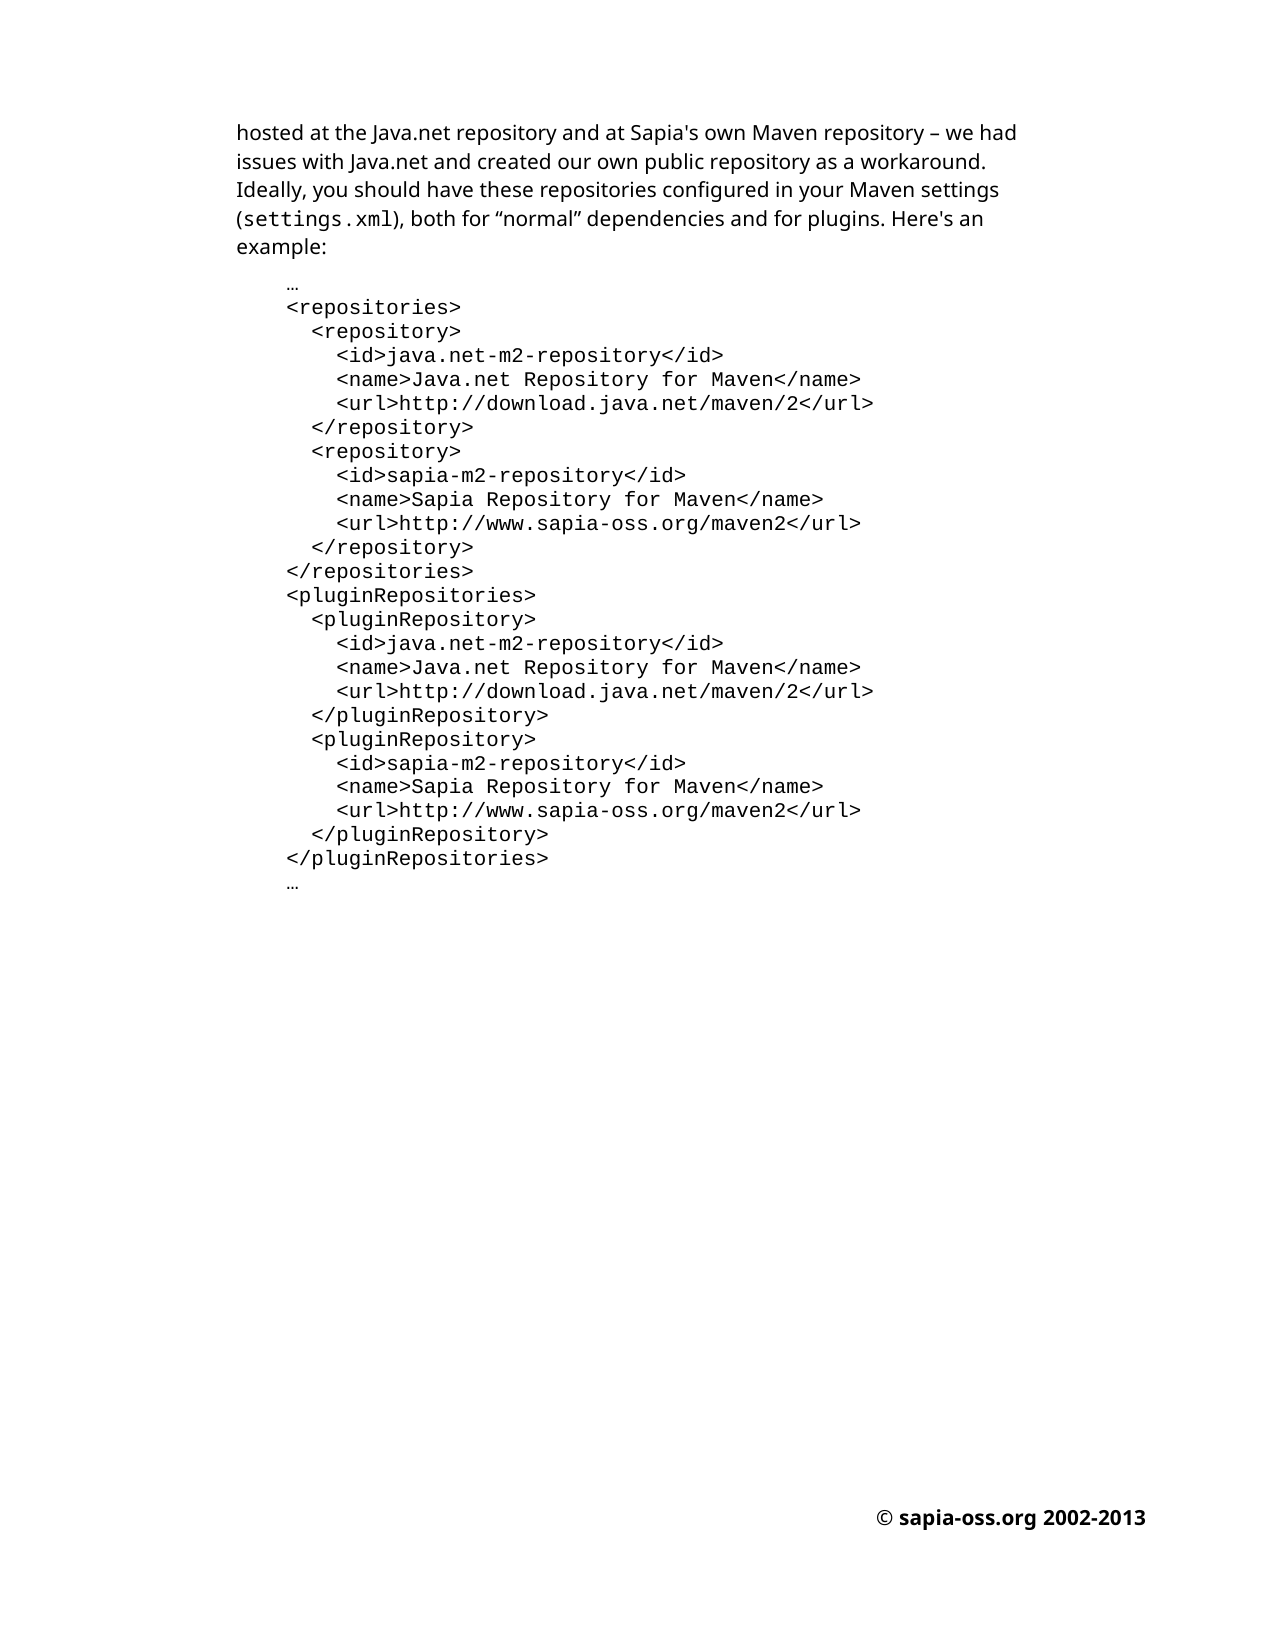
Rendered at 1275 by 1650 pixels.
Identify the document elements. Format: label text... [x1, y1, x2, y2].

text … [236, 872, 1039, 896]
text <url>http://download.java.net/maven/2</url> [236, 681, 1039, 704]
text … [236, 273, 1039, 297]
text <pluginRepository> [236, 609, 1039, 633]
text hosted at the Java.net repository and at Sapia's own Maven repository – we had issues with Java.net and created our own public repository as a workaround. Ideally, you should have these repositories configured in your Maven settings (settings.xml), both for “normal” dependencies and for plugins. Here's an example: [236, 118, 1039, 261]
text <repository> [236, 441, 1039, 465]
text </pluginRepositories> [236, 848, 1039, 872]
text </pluginRepository> [236, 704, 1039, 728]
text <name>Sapia Repository for Maven</name> [236, 776, 1039, 800]
text <id>sapia-m2-repository</id> [236, 465, 1039, 489]
text <name>Java.net Repository for Maven</name> [236, 657, 1039, 681]
text <id>java.net-m2-repository</id> [236, 345, 1039, 369]
text <url>http://www.sapia-oss.org/maven2</url> [236, 513, 1039, 537]
text <id>sapia-m2-repository</id> [236, 752, 1039, 776]
text <repositories> [236, 297, 1039, 321]
text <pluginRepository> [236, 728, 1039, 752]
text <pluginRepositories> [236, 585, 1039, 609]
text </pluginRepository> [236, 824, 1039, 848]
text </repository> [236, 537, 1039, 561]
text <name>Sapia Repository for Maven</name> [236, 489, 1039, 513]
text </repositories> [236, 561, 1039, 585]
text <url>http://download.java.net/maven/2</url> [236, 393, 1039, 417]
text <id>java.net-m2-repository</id> [236, 633, 1039, 657]
text </repository> [236, 417, 1039, 441]
text <repository> [236, 321, 1039, 345]
text <url>http://www.sapia-oss.org/maven2</url> [236, 800, 1039, 824]
text <name>Java.net Repository for Maven</name> [236, 369, 1039, 393]
